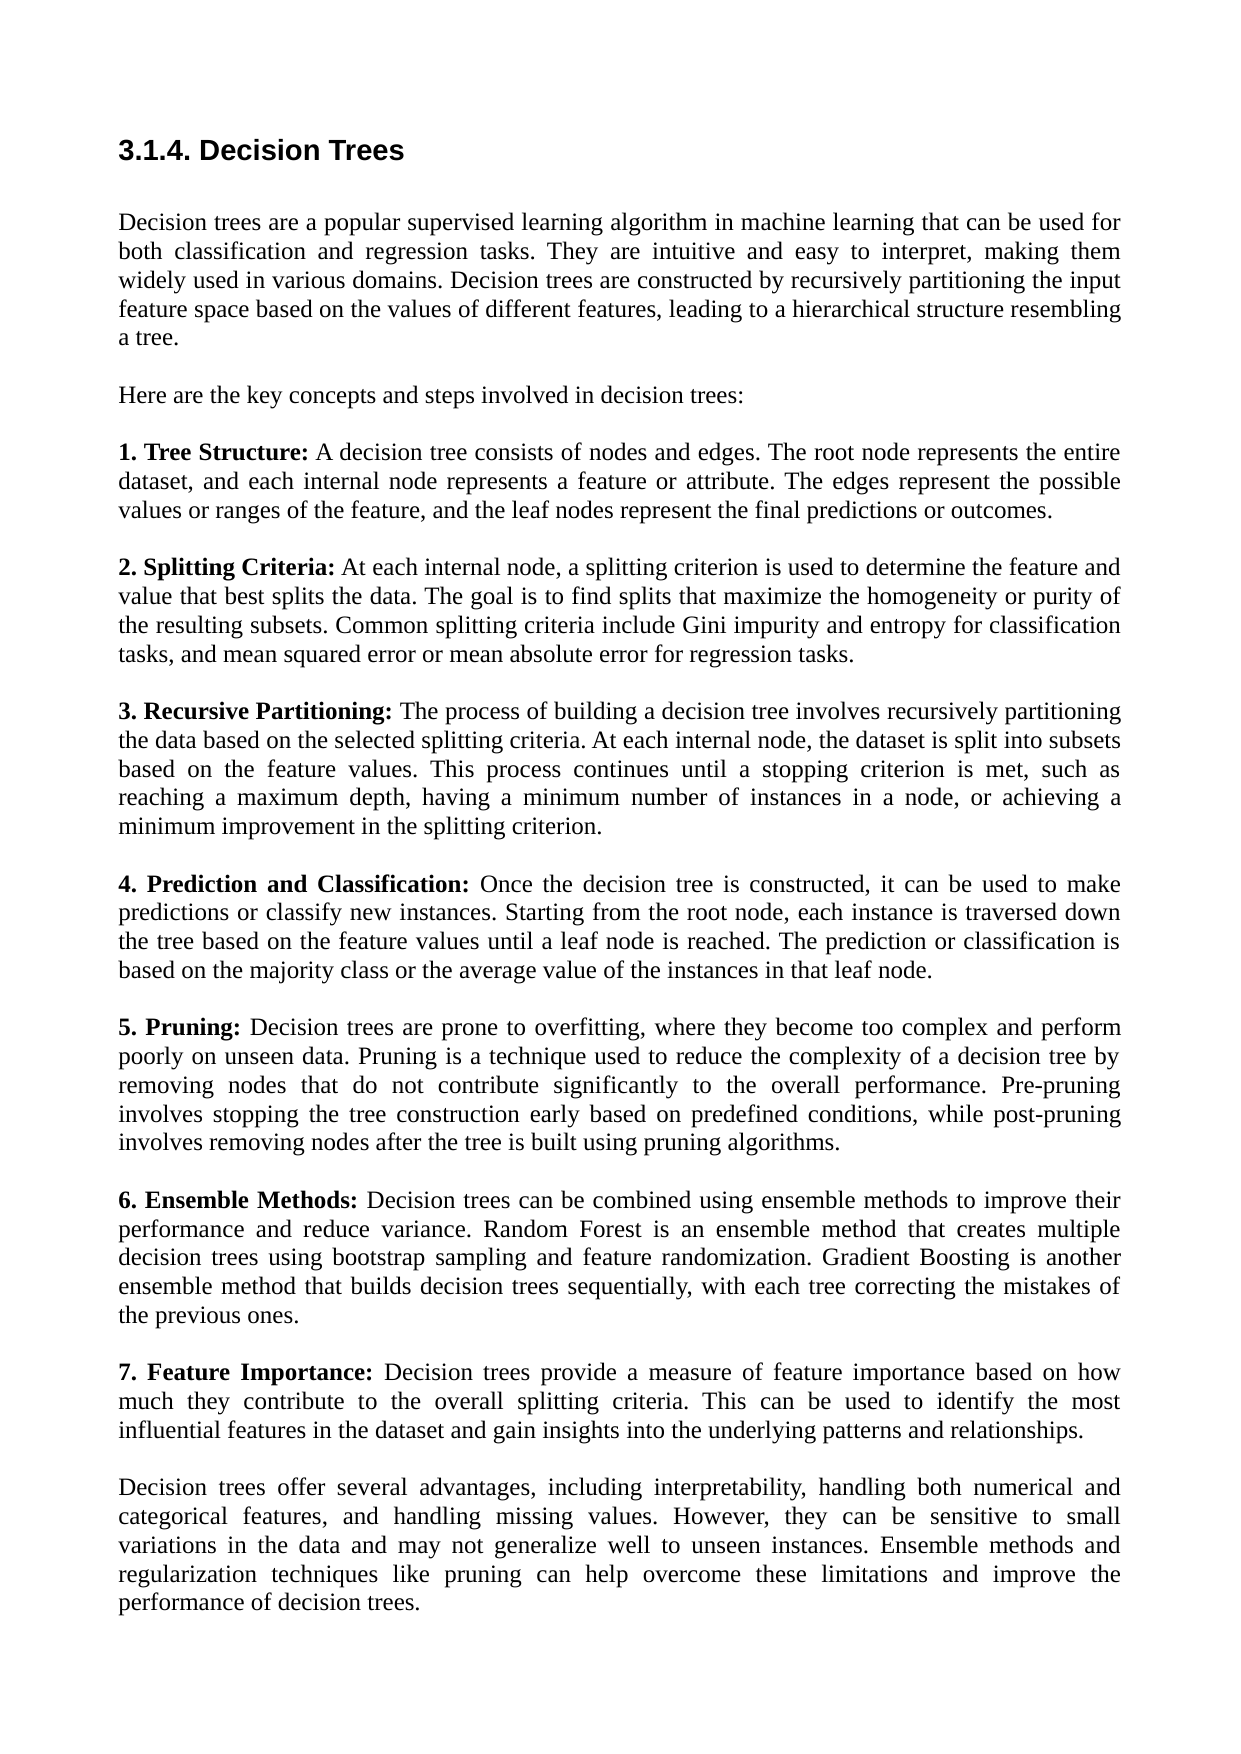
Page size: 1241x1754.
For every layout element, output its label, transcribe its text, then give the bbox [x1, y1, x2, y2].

text 3. Recursive Partitioning: The process of building a decision tree involves recursively partitioning the data based on the selected splitting criteria. At each internal node, the dataset is split into subsets based on the feature values. This process continues until a stopping criterion is met, such as reaching a maximum depth, having a minimum number of instances in a node, or achieving a minimum improvement in the splitting criterion. [118, 696, 1122, 840]
text 6. Ensemble Methods: Decision trees can be combined using ensemble methods to improve their performance and reduce variance. Random Forest is an ensemble method that creates multiple decision trees using bootstrap sampling and feature randomization. Gradient Boosting is another ensemble method that builds decision trees sequentially, with each tree correcting the mistakes of the previous ones. [118, 1185, 1122, 1329]
text Here are the key concepts and steps involved in decision trees: [118, 380, 1122, 409]
text 7. Feature Importance: Decision trees provide a measure of feature importance based on how much they contribute to the overall splitting criteria. This can be used to identify the most influential features in the dataset and gain insights into the underlying patterns and relationships. [118, 1357, 1122, 1444]
text 2. Splitting Criteria: At each internal node, a splitting criterion is used to determine the feature and value that best splits the data. The goal is to find splits that maximize the homogeneity or purity of the resulting subsets. Common splitting criteria include Gini impurity and entropy for classification tasks, and mean squared error or mean absolute error for regression tasks. [118, 552, 1122, 667]
subtitle 3.1.4. Decision Trees [118, 133, 1122, 166]
text Decision trees offer several advantages, including interpretability, handling both numerical and categorical features, and handling missing values. However, they can be sensitive to small variations in the data and may not generalize well to unseen instances. Ensemble methods and regularization techniques like pruning can help overcome these limitations and improve the performance of decision trees. [118, 1472, 1122, 1616]
text Decision trees are a popular supervised learning algorithm in machine learning that can be used for both classification and regression tasks. They are intuitive and easy to interpret, making them widely used in various domains. Decision trees are constructed by recursively partitioning the input feature space based on the values of different features, leading to a hierarchical structure resembling a tree. [118, 207, 1122, 351]
text 4. Prediction and Classification: Once the decision tree is constructed, it can be used to make predictions or classify new instances. Starting from the root node, each instance is traversed down the tree based on the feature values until a leaf node is reached. The prediction or classification is based on the majority class or the average value of the instances in that leaf node. [118, 869, 1122, 984]
text 1. Tree Structure: A decision tree consists of nodes and edges. The root node represents the entire dataset, and each internal node represents a feature or attribute. The edges represent the possible values or ranges of the feature, and the leaf nodes represent the final predictions or outcomes. [118, 437, 1122, 524]
text 5. Pruning: Decision trees are prone to overfitting, where they become too complex and perform poorly on unseen data. Pruning is a technique used to reduce the complexity of a decision tree by removing nodes that do not contribute significantly to the overall performance. Pre-pruning involves stopping the tree construction early based on predefined conditions, while post-pruning involves removing nodes after the tree is built using pruning algorithms. [118, 1012, 1122, 1156]
